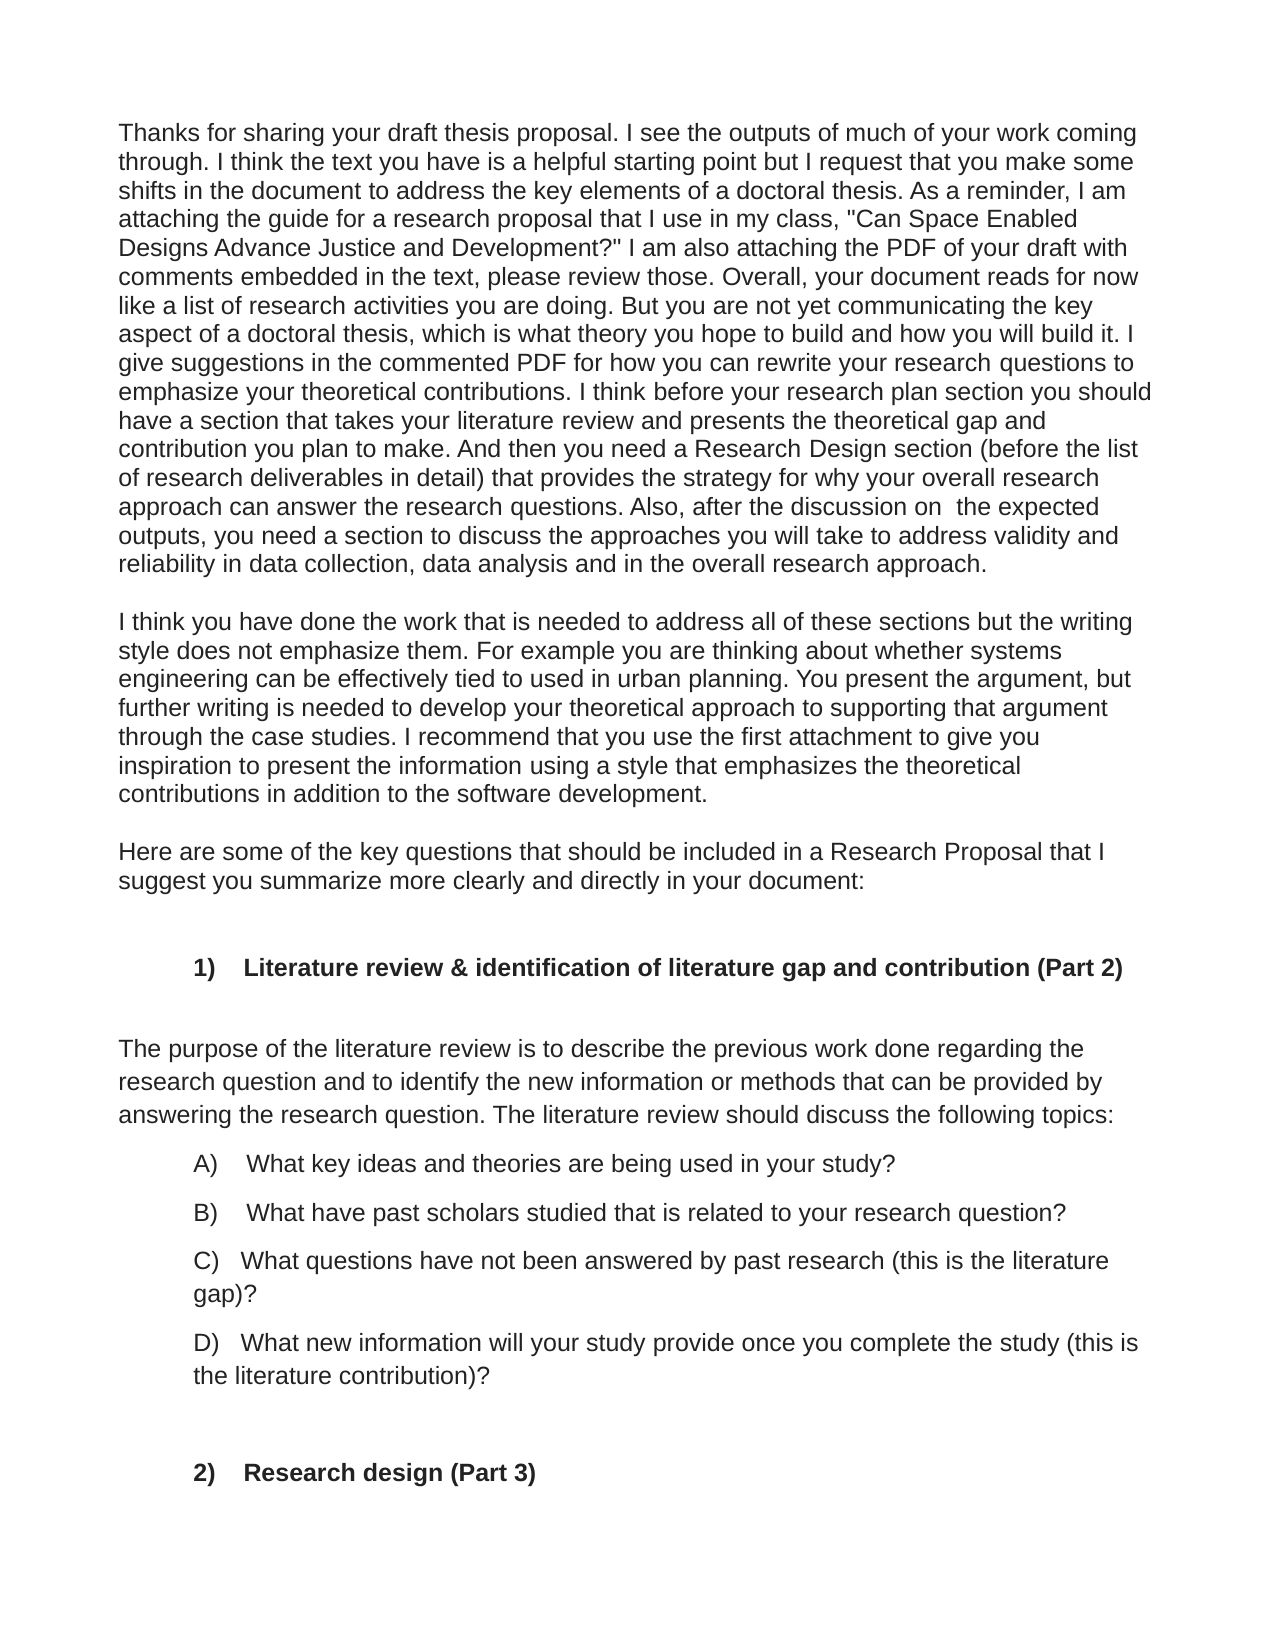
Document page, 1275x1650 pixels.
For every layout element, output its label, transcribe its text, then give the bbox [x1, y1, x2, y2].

text The purpose of the literature review is to describe the previous work done regarding the research question and to identify the new information or methods that can be provided by answering the research question. The literature review should discuss the following topics: [118, 1034, 1157, 1129]
text D) What new information will your study provide once you complete the study (this is the literature contribution)? [193, 1328, 1157, 1390]
text Thanks for sharing your draft thesis proposal. I see the outputs of much of your work coming through. I think the text you have is a helpful starting point but I request that you make some shifts in the document to address the key elements of a doctoral thesis. As a reminder, I am attaching the guide for a research proposal that I use in my class, "Can Space Enabled Designs Advance Justice and Development?" I am also attaching the PDF of your draft with comments embedded in the text, please review those. Overall, your document reads for now like a list of research activities you are doing. But you are not yet communicating the key aspect of a doctoral thesis, which is what theory you hope to build and how you will build it. I give suggestions in the commented PDF for how you can rewrite your research questions to emphasize your theoretical contributions. I think before your research plan section you should have a section that takes your literature review and presents the theoretical gap and contribution you plan to make. And then you need a Research Design section (before the list of research deliverables in detail) that provides the strategy for why your overall research approach can answer the research questions. Also, after the discussion on the expected outputs, you need a section to discuss the approaches you will take to address validity and reliability in data collection, data analysis and in the overall research approach. [118, 118, 1157, 578]
text B) What have past scholars studied that is related to your research question? [193, 1198, 1157, 1226]
text A) What key ideas and theories are being used in your study? [193, 1149, 1157, 1178]
text 2) Research design (Part 3) [193, 1458, 1157, 1487]
text I think you have done the work that is needed to address all of these sections but the writing style does not emphasize them. For example you are thinking about whether systems engineering can be effectively tied to used in urban planning. You present the argument, but further writing is needed to develop your theoretical approach to supporting that argument through the case studies. I recommend that you use the first attachment to give you inspiration to present the information using a style that emphasizes the theoretical contributions in addition to the software development. [118, 607, 1157, 808]
text Here are some of the key questions that should be included in a Research Proposal that I suggest you summarize more clearly and directly in your document: [118, 837, 1157, 894]
text C) What questions have not been answered by past research (this is the literature gap)? [193, 1246, 1157, 1308]
text 1) Literature review & identification of literature gap and contribution (Part 2) [193, 953, 1157, 981]
